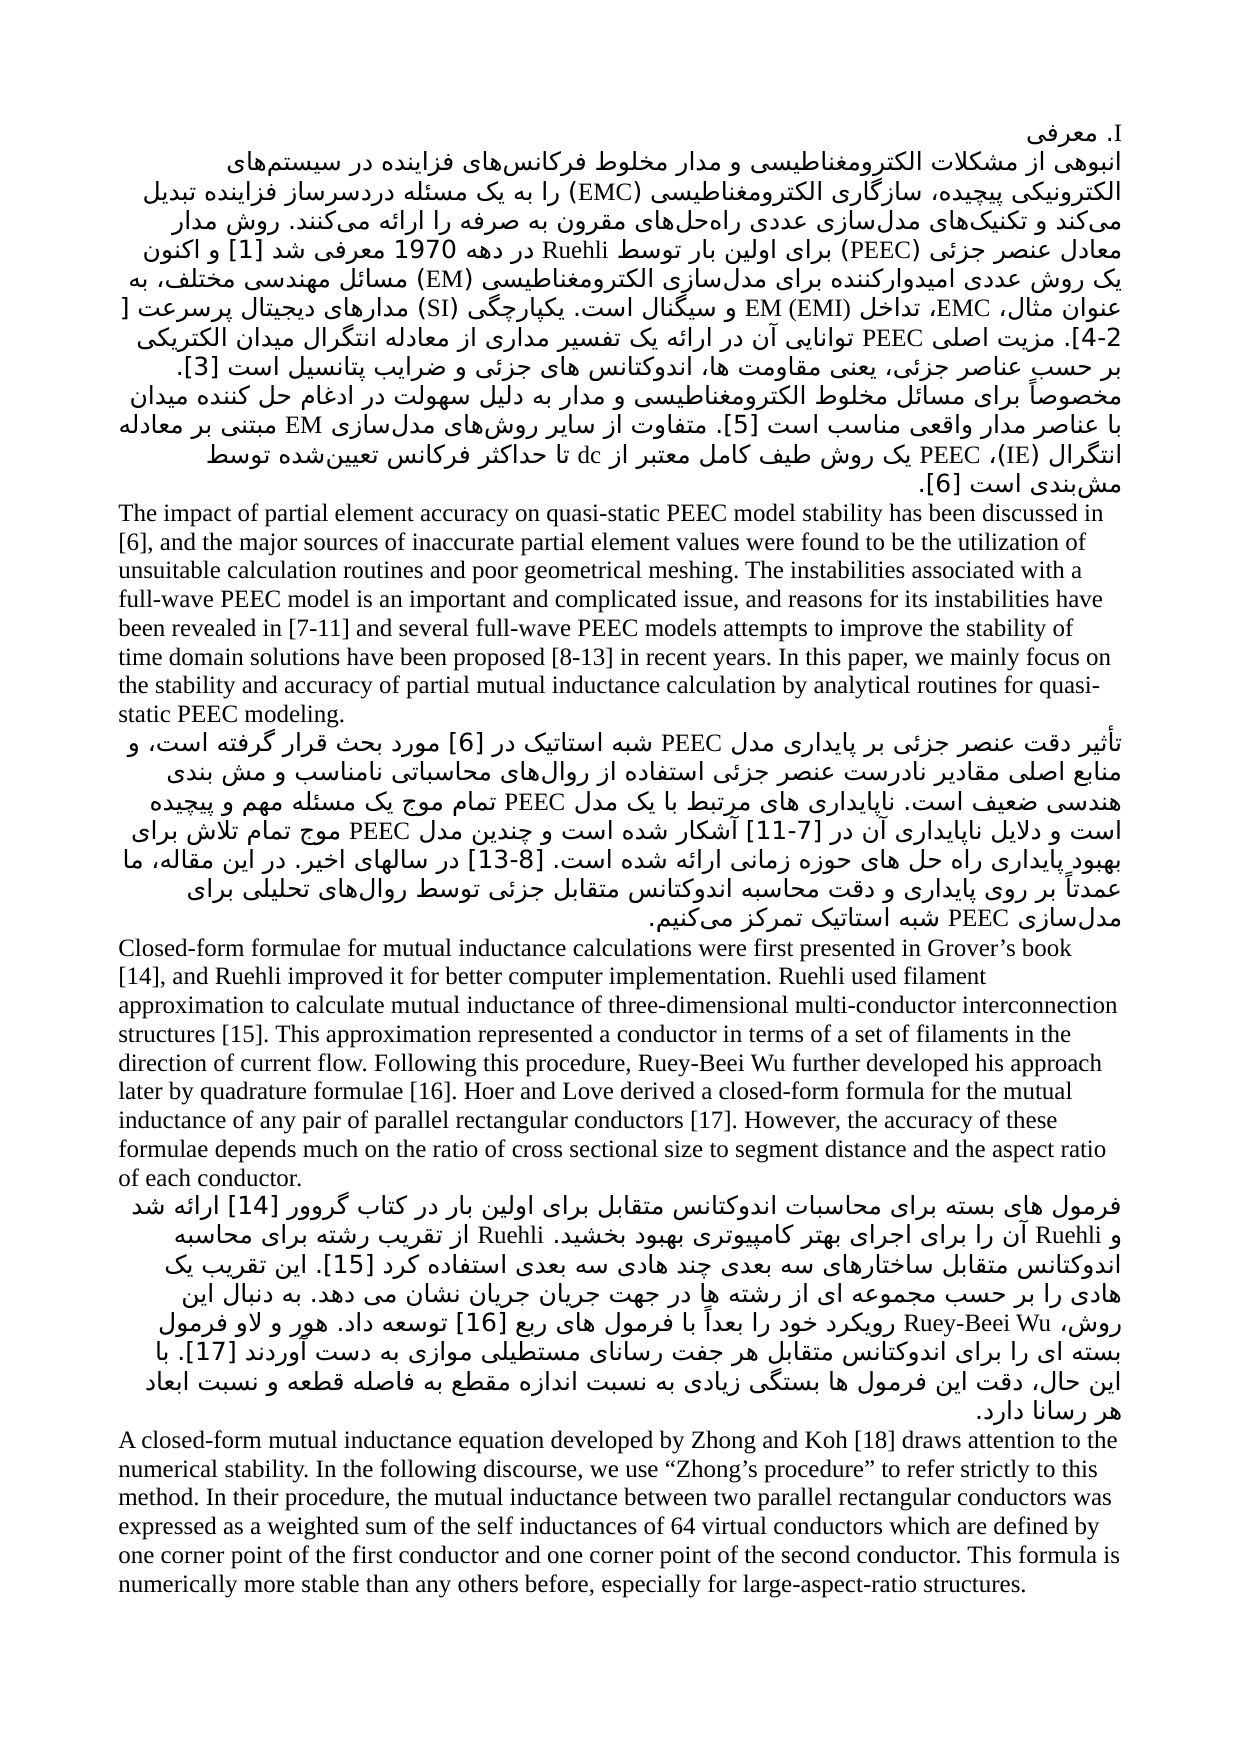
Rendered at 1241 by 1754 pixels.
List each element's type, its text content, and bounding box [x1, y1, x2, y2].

text تأثیر دقت عنصر جزئی بر پایداری مدل PEEC شبه استاتیک در [6] مورد بحث قرار گرفته است، و منابع اصلی مقادیر نادرست عنصر جزئی استفاده از روال‌های محاسباتی نامناسب و مش بندی هندسی ضعیف است. ناپایداری های مرتبط با یک مدل PEEC تمام موج یک مسئله مهم و پیچیده است و دلایل ناپایداری آن در [7-11] آشکار شده است و چندین مدل PEEC موج تمام تلاش برای بهبود پایداری راه حل های حوزه زمانی ارائه شده است. [8-13] در سالهای اخیر. در این مقاله، ما عمدتاً بر روی پایداری و دقت محاسبه اندوکتانس متقابل جزئی توسط روال‌های تحلیلی برای مدل‌سازی PEEC شبه استاتیک تمرکز می‌کنیم. [118, 728, 1122, 933]
text Closed-form formulae for mutual inductance calculations were first presented in Grover’s book [14], and Ruehli improved it for better computer implementation. Ruehli used filament approximation to calculate mutual inductance of three-dimensional multi-conductor interconnection structures [15]. This approximation represented a conductor in terms of a set of filaments in the direction of current flow. Following this procedure, Ruey-Beei Wu further developed his approach later by quadrature formulae [16]. Hoer and Love derived a closed-form formula for the mutual inductance of any pair of parallel rectangular conductors [17]. However, the accuracy of these formulae depends much on the ratio of cross sectional size to segment distance and the aspect ratio of each conductor. [118, 933, 1122, 1191]
text فرمول های بسته برای محاسبات اندوکتانس متقابل برای اولین بار در کتاب گروور [14] ارائه شد و Ruehli آن را برای اجرای بهتر کامپیوتری بهبود بخشید. Ruehli از تقریب رشته برای محاسبه اندوکتانس متقابل ساختارهای سه بعدی چند هادی سه بعدی استفاده کرد [15]. این تقریب یک هادی را بر حسب مجموعه ای از رشته ها در جهت جریان جریان نشان می دهد. به دنبال این روش، Ruey-Beei Wu رویکرد خود را بعداً با فرمول های ربع [16] توسعه داد. هور و لاو فرمول بسته ای را برای اندوکتانس متقابل هر جفت رسانای مستطیلی موازی به دست آوردند [17]. با این حال، دقت این فرمول ها بستگی زیادی به نسبت اندازه مقطع به فاصله قطعه و نسبت ابعاد هر رسانا دارد. [118, 1191, 1122, 1425]
text I. معرفی [118, 118, 1122, 147]
text The impact of partial element accuracy on quasi-static PEEC model stability has been discussed in [6], and the major sources of inaccurate partial element values were found to be the utilization of unsuitable calculation routines and poor geometrical meshing. The instabilities associated with a full-wave PEEC model is an important and complicated issue, and reasons for its instabilities have been revealed in [7-11] and several full-wave PEEC models attempts to improve the stability of time domain solutions have been proposed [8-13] in recent years. In this paper, we mainly focus on the stability and accuracy of partial mutual inductance calculation by analytical routines for quasi- static PEEC modeling. [118, 498, 1122, 728]
text انبوهی از مشکلات الکترومغناطیسی و مدار مخلوط فرکانس‌های فزاینده در سیستم‌های الکترونیکی پیچیده، سازگاری الکترومغناطیسی (EMC) را به یک مسئله دردسرساز فزاینده تبدیل می‌کند و تکنیک‌های مدل‌سازی عددی راه‌حل‌های مقرون به صرفه را ارائه می‌کنند. روش مدار معادل عنصر جزئی (PEEC) برای اولین بار توسط Ruehli در دهه 1970 معرفی شد [1] و اکنون یک روش عددی امیدوارکننده برای مدل‌سازی الکترومغناطیسی (EM) مسائل مهندسی مختلف، به عنوان مثال، EMC، تداخل EM (EMI) و سیگنال است. یکپارچگی (SI) مدارهای دیجیتال پرسرعت [2-4]. مزیت اصلی PEEC توانایی آن در ارائه یک تفسیر مداری از معادله انتگرال میدان الکتریکی بر حسب عناصر جزئی، یعنی مقاومت ها، اندوکتانس های جزئی و ضرایب پتانسیل است [3]. مخصوصاً برای مسائل مخلوط الکترومغناطیسی و مدار به دلیل سهولت در ادغام حل کننده میدان با عناصر مدار واقعی مناسب است [5]. متفاوت از سایر روش‌های مدل‌سازی EM مبتنی بر معادله انتگرال (IE)، PEEC یک روش طیف کامل معتبر از dc تا حداکثر فرکانس تعیین‌شده توسط مش‌بندی است [6]. [118, 147, 1122, 498]
text A closed-form mutual inductance equation developed by Zhong and Koh [18] draws attention to the numerical stability. In the following discourse, we use “Zhong’s procedure” to refer strictly to this method. In their procedure, the mutual inductance between two parallel rectangular conductors was expressed as a weighted sum of the self inductances of 64 virtual conductors which are defined by one corner point of the first conductor and one corner point of the second conductor. This formula is numerically more stable than any others before, especially for large-aspect-ratio structures. [118, 1425, 1122, 1597]
